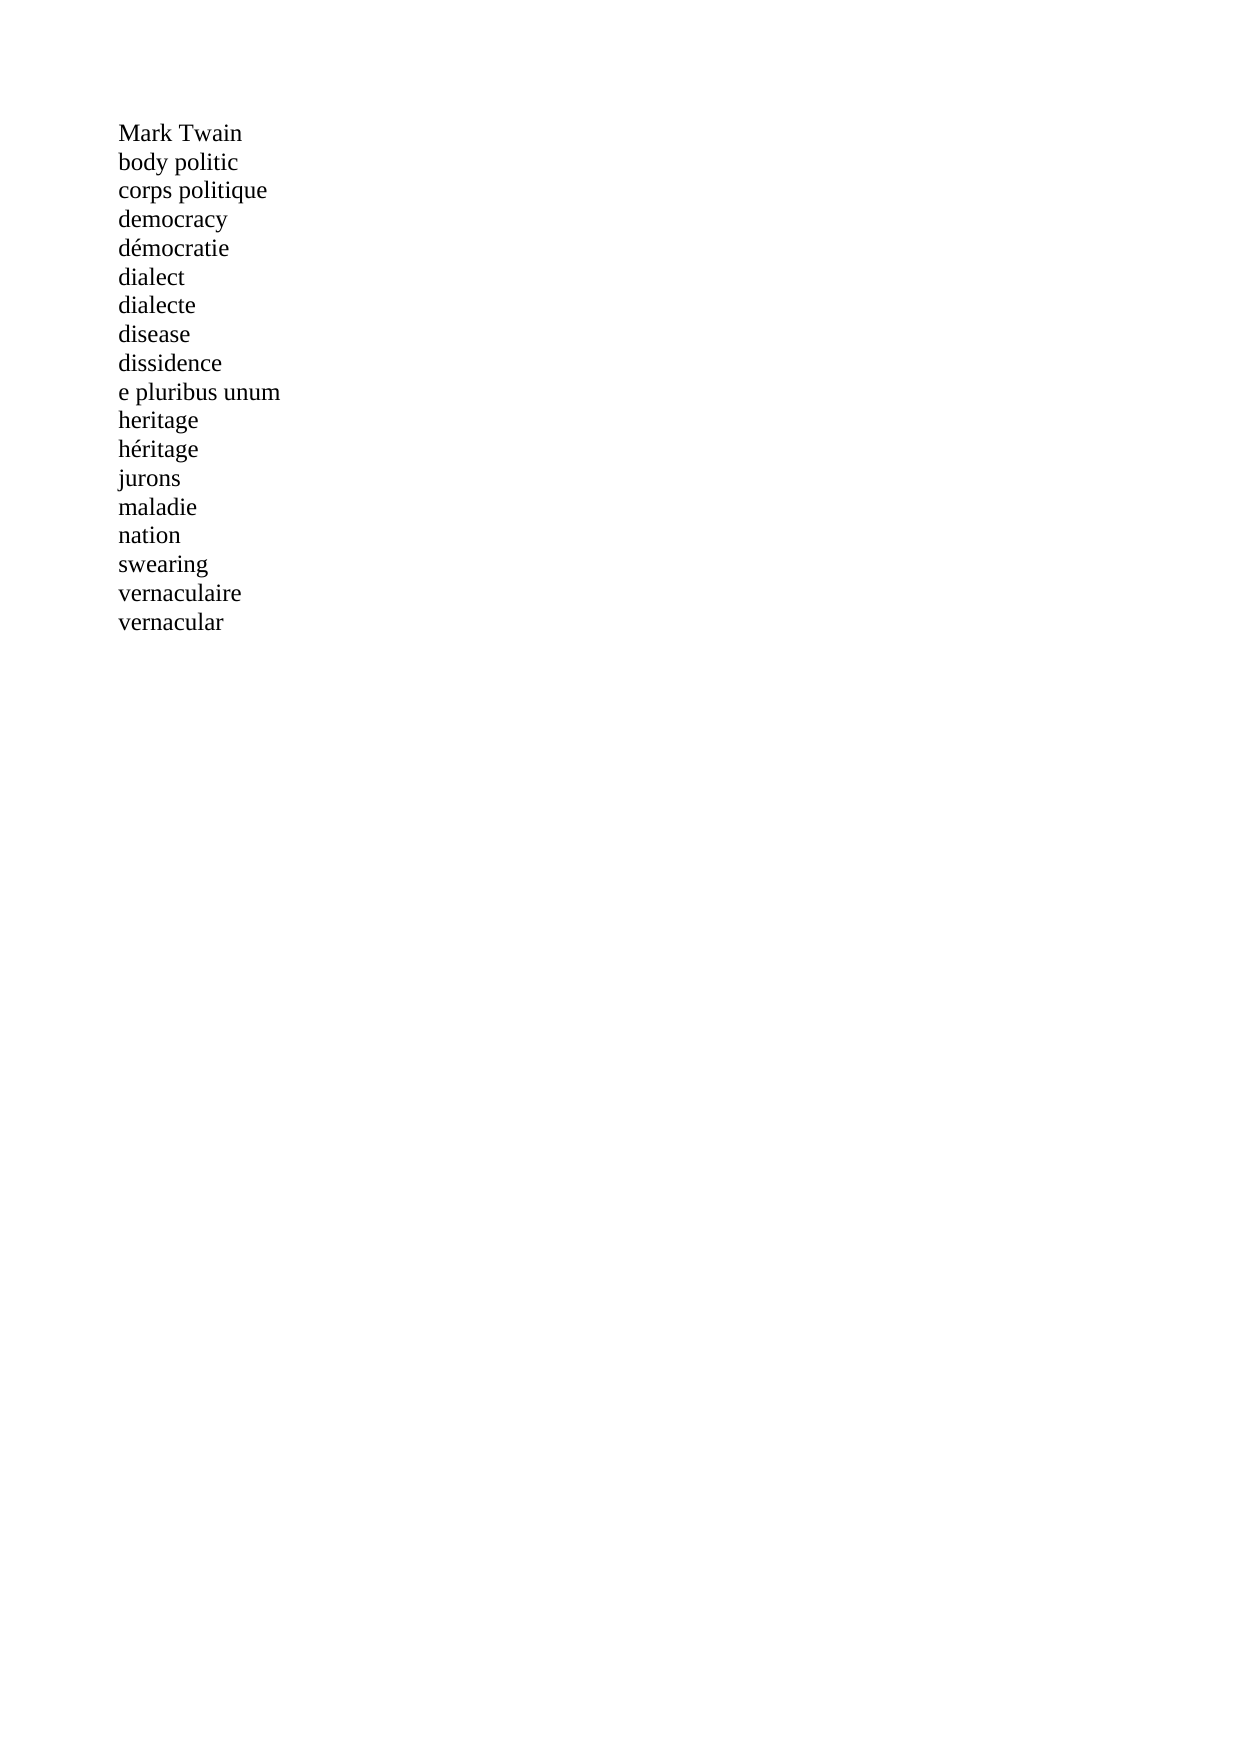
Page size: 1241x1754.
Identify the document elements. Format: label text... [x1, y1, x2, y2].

text dialect [118, 262, 1122, 291]
text swearing [118, 549, 1122, 578]
text nation [118, 521, 1122, 549]
text démocratie [118, 233, 1122, 262]
text heritage [118, 406, 1122, 434]
text dialecte [118, 291, 1122, 319]
text jurons [118, 463, 1122, 492]
text vernaculaire [118, 578, 1122, 607]
text body politic [118, 147, 1122, 176]
text maladie [118, 492, 1122, 521]
text corps politique [118, 176, 1122, 204]
text dissidence [118, 348, 1122, 377]
text Mark Twain [118, 118, 1122, 147]
text democracy [118, 204, 1122, 233]
text disease [118, 319, 1122, 348]
text vernacular [118, 607, 1122, 636]
text héritage [118, 434, 1122, 463]
text e pluribus unum [118, 377, 1122, 406]
